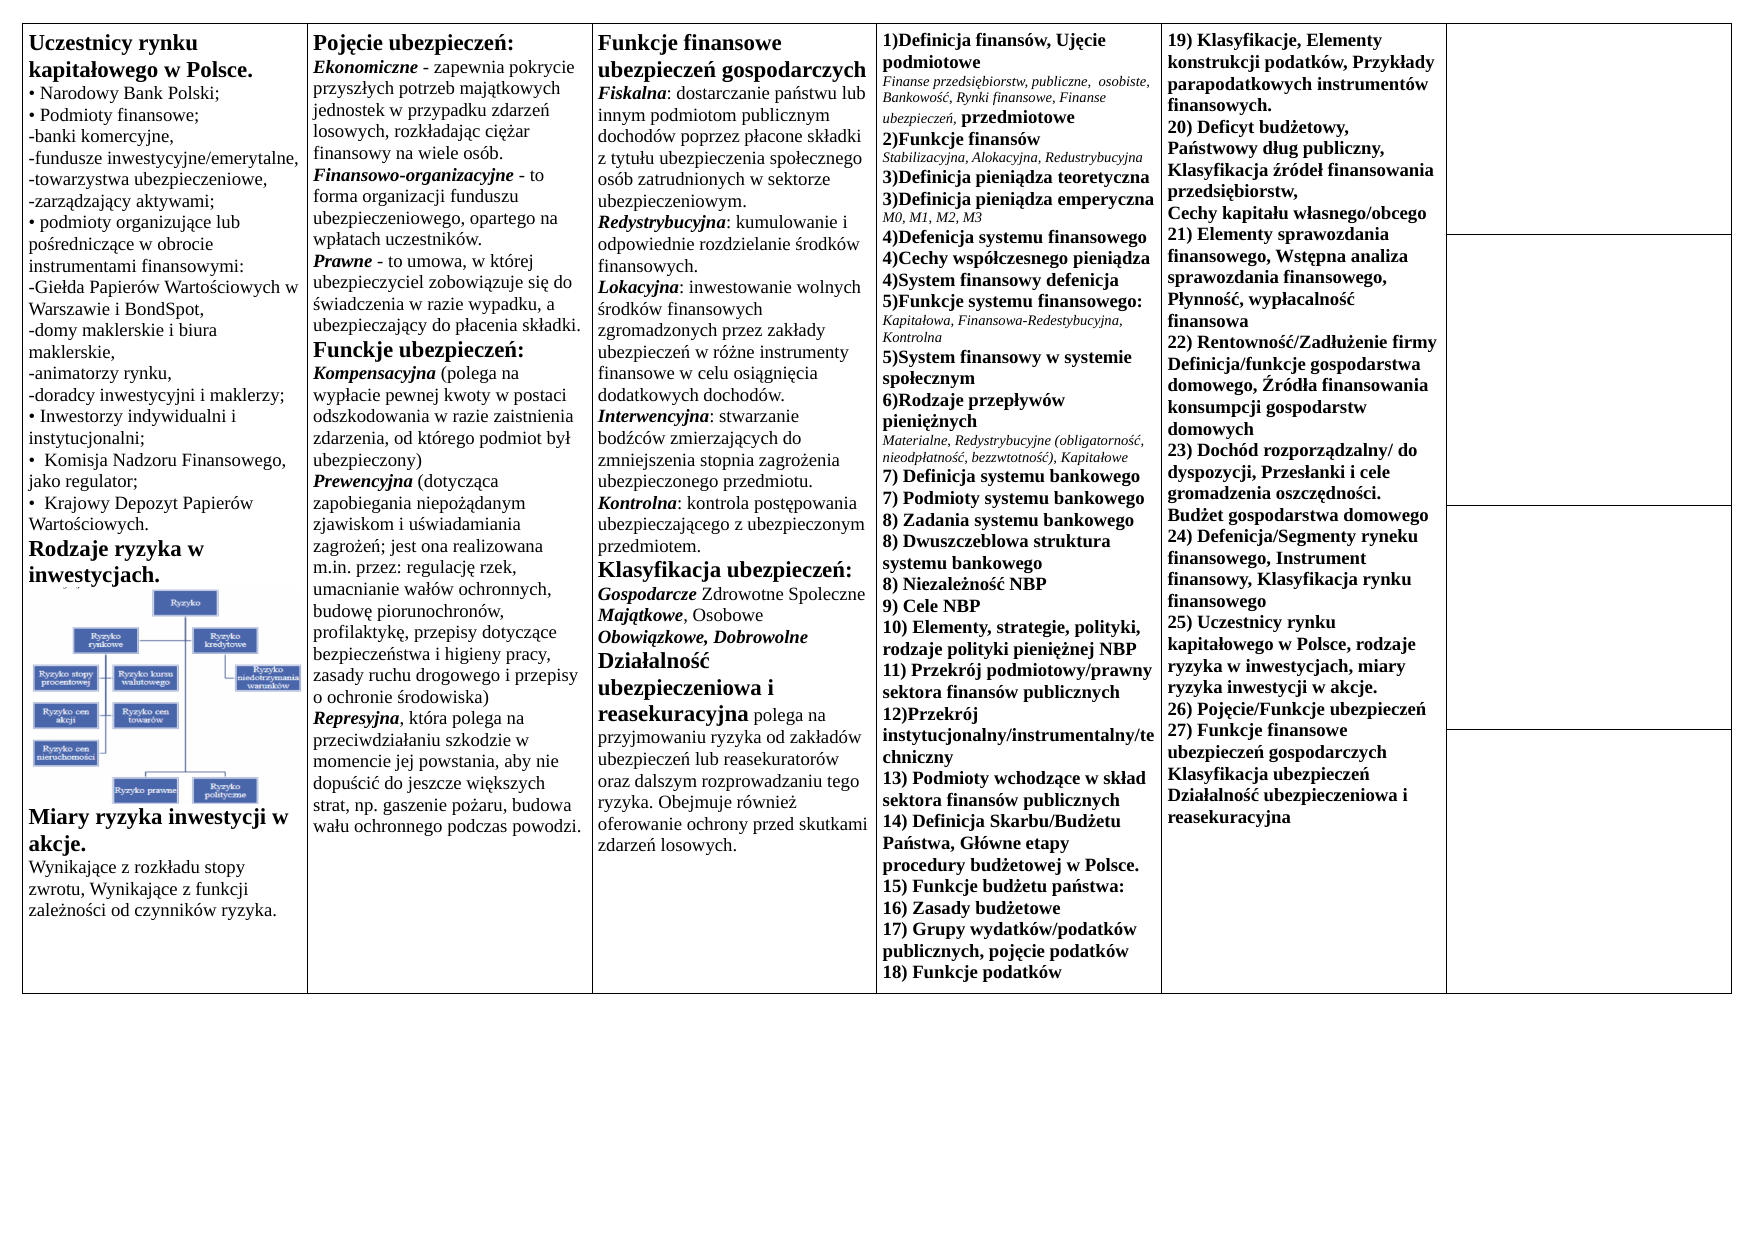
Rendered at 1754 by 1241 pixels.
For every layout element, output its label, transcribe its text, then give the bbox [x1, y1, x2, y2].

table_cell [1447, 506, 1731, 729]
table_header Funkcje finansowe ubezpieczeń gospodarczych Fiskalna: dostarczanie państwu lub innym podmiotom publicznym dochodów poprzez płacone składki z tytułu ubezpieczenia społecznego osób zatrudnionych w sektorze ubezpieczeniowym. Redystrybucyjna: kumulowanie i odpowiednie rozdzielanie środków finansowych. Lokacyjna: inwestowanie wolnych środków finansowych zgromadzonych przez zakłady ubezpieczeń w różne instrumenty finansowe w celu osiągnięcia dodatkowych dochodów. Interwencyjna: stwarzanie bodźców zmierzających do zmniejszenia stopnia zagrożenia ubezpieczonego przedmiotu. Kontrolna: kontrola postępowania ubezpieczającego z ubezpieczonym przedmiotem. Klasyfikacja ubezpieczeń: Gospodarcze Zdrowotne Spoleczne Majątkowe, Osobowe Obowiązkowe, Dobrowolne Działalność ubezpieczeniowa i reasekuracyjna polega na przyjmowaniu ryzyka od zakładów ubezpieczeń lub reasekuratorów oraz dalszym rozprowadzaniu tego ryzyka. Obejmuje również oferowanie ochrony przed skutkami zdarzeń losowych. [593, 24, 876, 993]
table_header 19) Klasyfikacje, Elementy konstrukcji podatków, Przykłady parapodatkowych instrumentów finansowych. 20) Deficyt budżetowy, Państwowy dług publiczny, Klasyfikacja źródeł finansowania przedsiębiorstw, Cechy kapitału własnego/obcego 21) Elementy sprawozdania finansowego, Wstępna analiza sprawozdania finansowego, Płynność, wypłacalność finansowa 22) Rentowność/Zadłużenie firmy Definicja/funkcje gospodarstwa domowego, Źródła finansowania konsumpcji gospodarstw domowych 23) Dochód rozporządzalny/ do dyspozycji, Przesłanki i cele gromadzenia oszczędności. Budżet gospodarstwa domowego 24) Defenicja/Segmenty ryneku finansowego, Instrument finansowy, Klasyfikacja rynku finansowego 25) Uczestnicy rynku kapitałowego w Polsce, rodzaje ryzyka w inwestycjach, miary ryzyka inwestycji w akcje. 26) Pojęcie/Funkcje ubezpieczeń 27) Funkcje finansowe ubezpieczeń gospodarczych Klasyfikacja ubezpieczeń Działalność ubezpieczeniowa i reasekuracyjna [1162, 24, 1446, 993]
table_cell [1447, 730, 1731, 993]
table_header [1447, 24, 1731, 234]
table_header 1)Definicja finansów, Ujęcie podmiotowe Finanse przedsiębiorstw, publiczne, osobiste, Bankowość, Rynki finansowe, Finanse ubezpieczeń, przedmiotowe 2)Funkcje finansów Stabilizacyjna, Alokacyjna, Redustrybucyjna 3)Definicja pieniądza teoretyczna 3)Definicja pieniądza emperyczna M0, M1, M2, M3 4)Defenicja systemu finansowego 4)Cechy współczesnego pieniądza 4)System finansowy defenicja 5)Funkcje systemu finansowego: Kapitałowa, Finansowa-Redestybucyjna, Kontrolna 5)System finansowy w systemie społecznym 6)Rodzaje przepływów pieniężnych Materialne, Redystrybucyjne (obligatorność, nieodpłatność, bezzwtotność), Kapitałowe 7) Definicja systemu bankowego 7) Podmioty systemu bankowego 8) Zadania systemu bankowego 8) Dwuszczeblowa struktura systemu bankowego 8) Niezależność NBP 9) Cele NBP 10) Elementy, strategie, polityki, rodzaje polityki pieniężnej NBP 11) Przekrój podmiotowy/prawny sektora finansów publicznych 12)Przekrój instytucjonalny/instrumentalny/techniczny 13) Podmioty wchodzące w skład sektora finansów publicznych 14) Definicja Skarbu/Budżetu Państwa, Główne etapy procedury budżetowej w Polsce. 15) Funkcje budżetu państwa: 16) Zasady budżetowe 17) Grupy wydatków/podatków publicznych, pojęcie podatków 18) Funkcje podatków [877, 24, 1161, 993]
table_header Uczestnicy rynku kapitałowego w Polsce. • Narodowy Bank Polski; • Podmioty finansowe; -banki komercyjne, -fundusze inwestycyjne/emerytalne, -towarzystwa ubezpieczeniowe, -zarządzający aktywami; • podmioty organizujące lub pośredniczące w obrocie instrumentami finansowymi: -Giełda Papierów Wartościowych w Warszawie i BondSpot, -domy maklerskie i biura maklerskie, -animatorzy rynku, -doradcy inwestycyjni i maklerzy; • Inwestorzy indywidualni i instytucjonalni; • Komisja Nadzoru Finansowego, jako regulator; • Krajowy Depozyt Papierów Wartościowych. Rodzaje ryzyka w inwestycjach. Miary ryzyka inwestycji w akcje. Wynikające z rozkładu stopy zwrotu, Wynikające z funkcji zależności od czynników ryzyka. [23, 24, 307, 993]
picture [28, 587, 302, 804]
table_header Pojęcie ubezpieczeń: Ekonomiczne - zapewnia pokrycie przyszłych potrzeb majątkowych jednostek w przypadku zdarzeń losowych, rozkładając ciężar finansowy na wiele osób. Finansowo-organizacyjne - to forma organizacji funduszu ubezpieczeniowego, opartego na wpłatach uczestników. Prawne - to umowa, w której ubezpieczyciel zobowiązuje się do świadczenia w razie wypadku, a ubezpieczający do płacenia składki. Funckje ubezpieczeń: Kompensacyjna (polega na wypłacie pewnej kwoty w postaci odszkodowania w razie zaistnienia zdarzenia, od którego podmiot był ubezpieczony) Prewencyjna (dotycząca zapobiegania niepożądanym zjawiskom i uświadamiania zagrożeń; jest ona realizowana m.in. przez: regulację rzek, umacnianie wałów ochronnych, budowę piorunochronów, profilaktykę, przepisy dotyczące bezpieczeństwa i higieny pracy, zasady ruchu drogowego i przepisy o ochronie środowiska) Represyjna, która polega na przeciwdziałaniu szkodzie w momencie jej powstania, aby nie dopuścić do jeszcze większych strat, np. gaszenie pożaru, budowa wału ochronnego podczas powodzi. [308, 24, 592, 993]
table_cell [1447, 235, 1731, 505]
